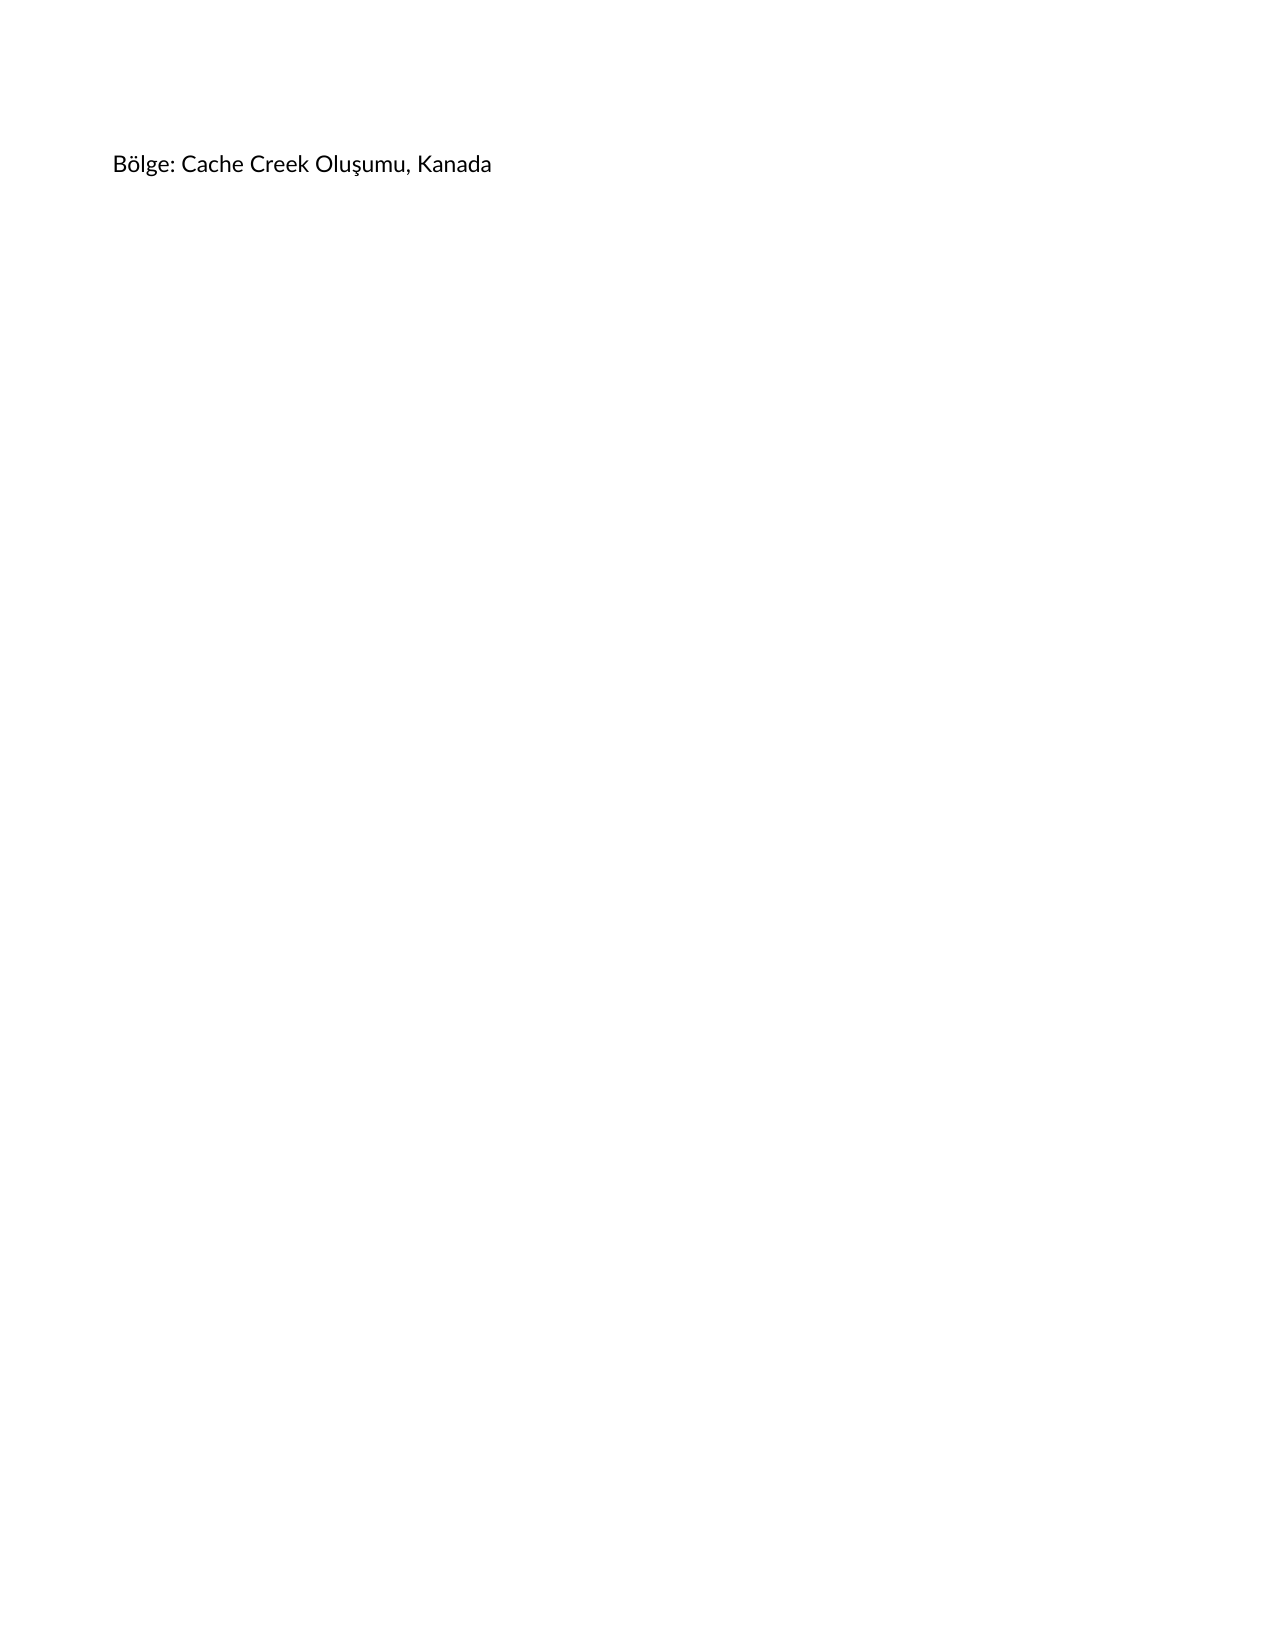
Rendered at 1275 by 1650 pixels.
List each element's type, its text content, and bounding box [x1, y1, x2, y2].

text Bölge: Cache Creek Oluşumu, Kanada [75, 150, 1200, 177]
